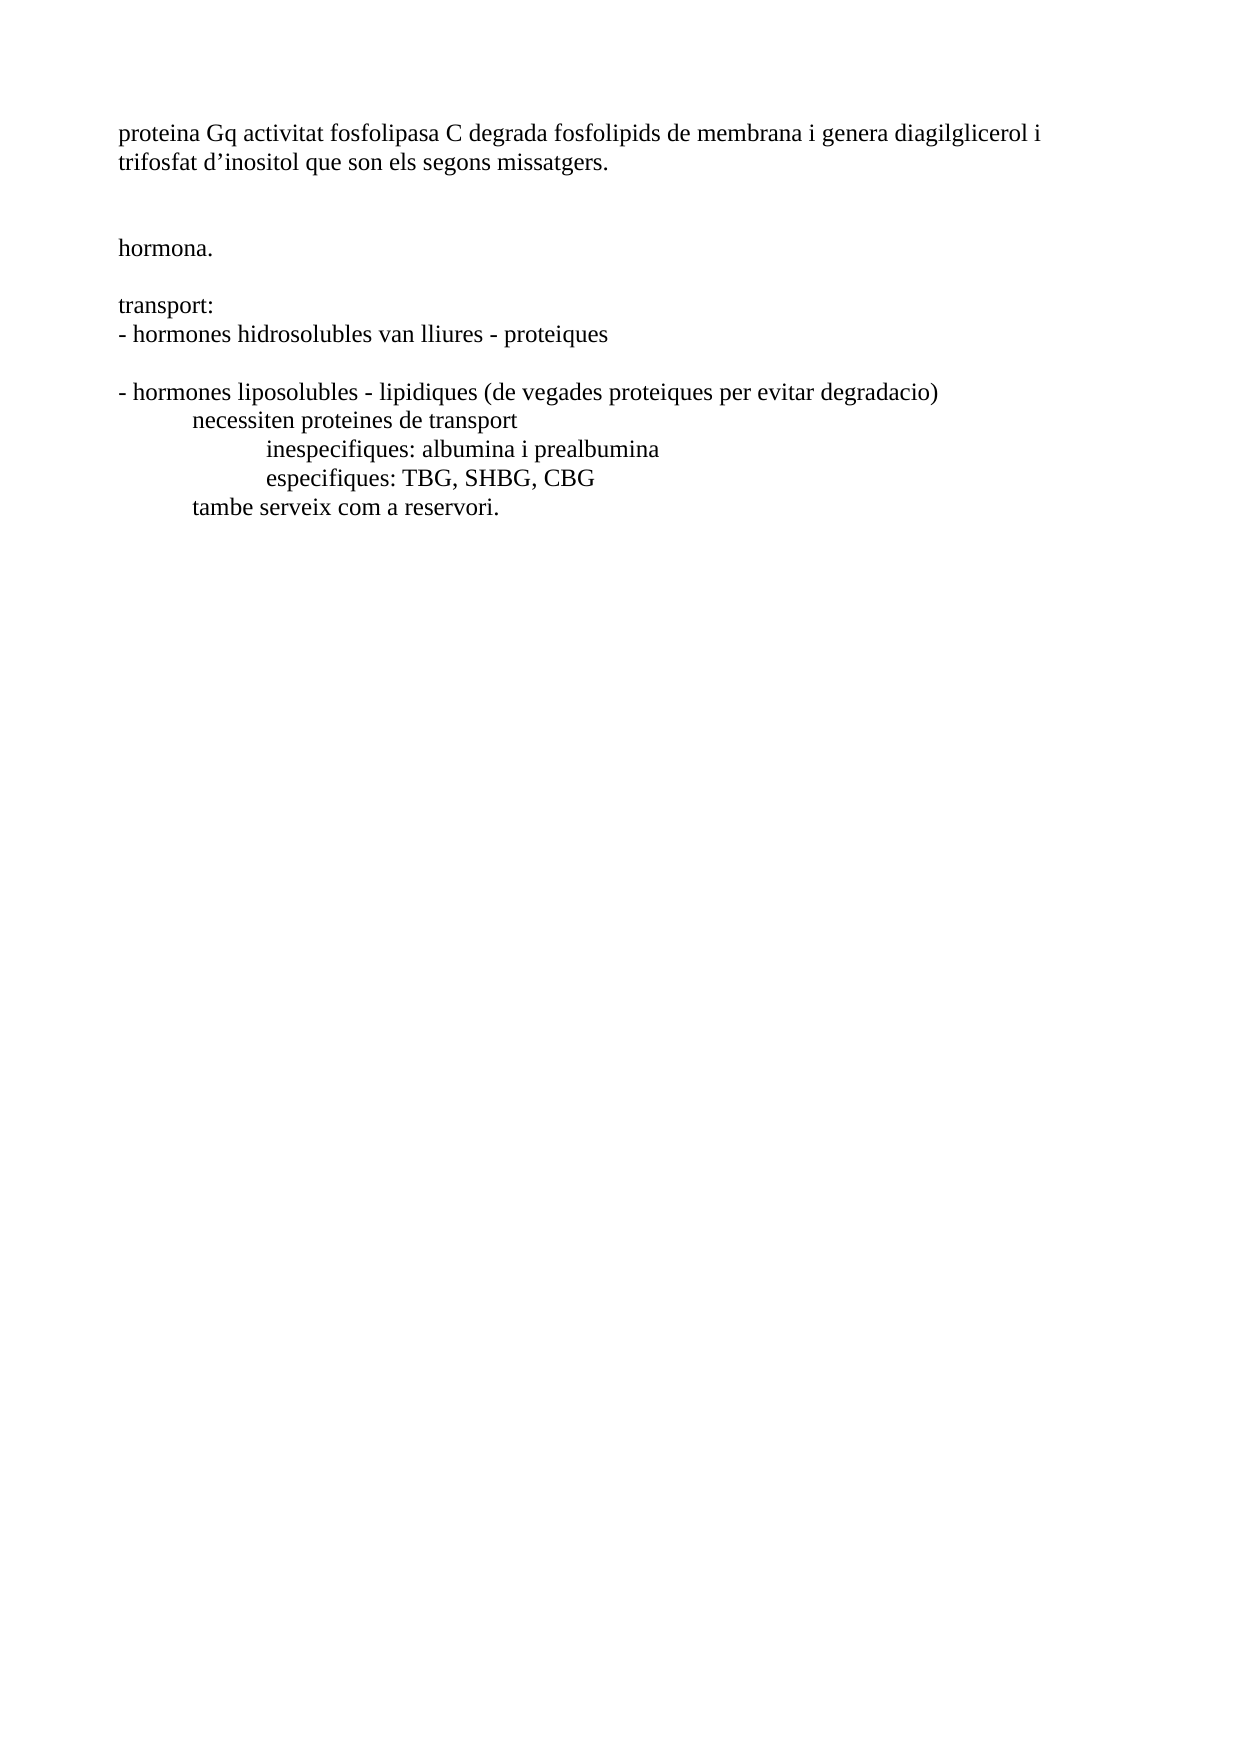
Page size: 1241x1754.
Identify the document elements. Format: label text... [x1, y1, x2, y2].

text inespecifiques: albumina i prealbumina [118, 434, 1122, 463]
text transport: [118, 291, 1122, 319]
text tambe serveix com a reservori. [118, 492, 1122, 521]
text hormona. [118, 233, 1122, 262]
text necessiten proteines de transport [118, 406, 1122, 434]
text - hormones liposolubles - lipidiques (de vegades proteiques per evitar degradacio) [118, 377, 1122, 406]
text proteina Gq activitat fosfolipasa C degrada fosfolipids de membrana i genera diagilglicerol i trifosfat d’inositol que son els segons missatgers. [118, 118, 1122, 176]
text especifiques: TBG, SHBG, CBG [118, 463, 1122, 492]
text - hormones hidrosolubles van lliures - proteiques [118, 319, 1122, 348]
